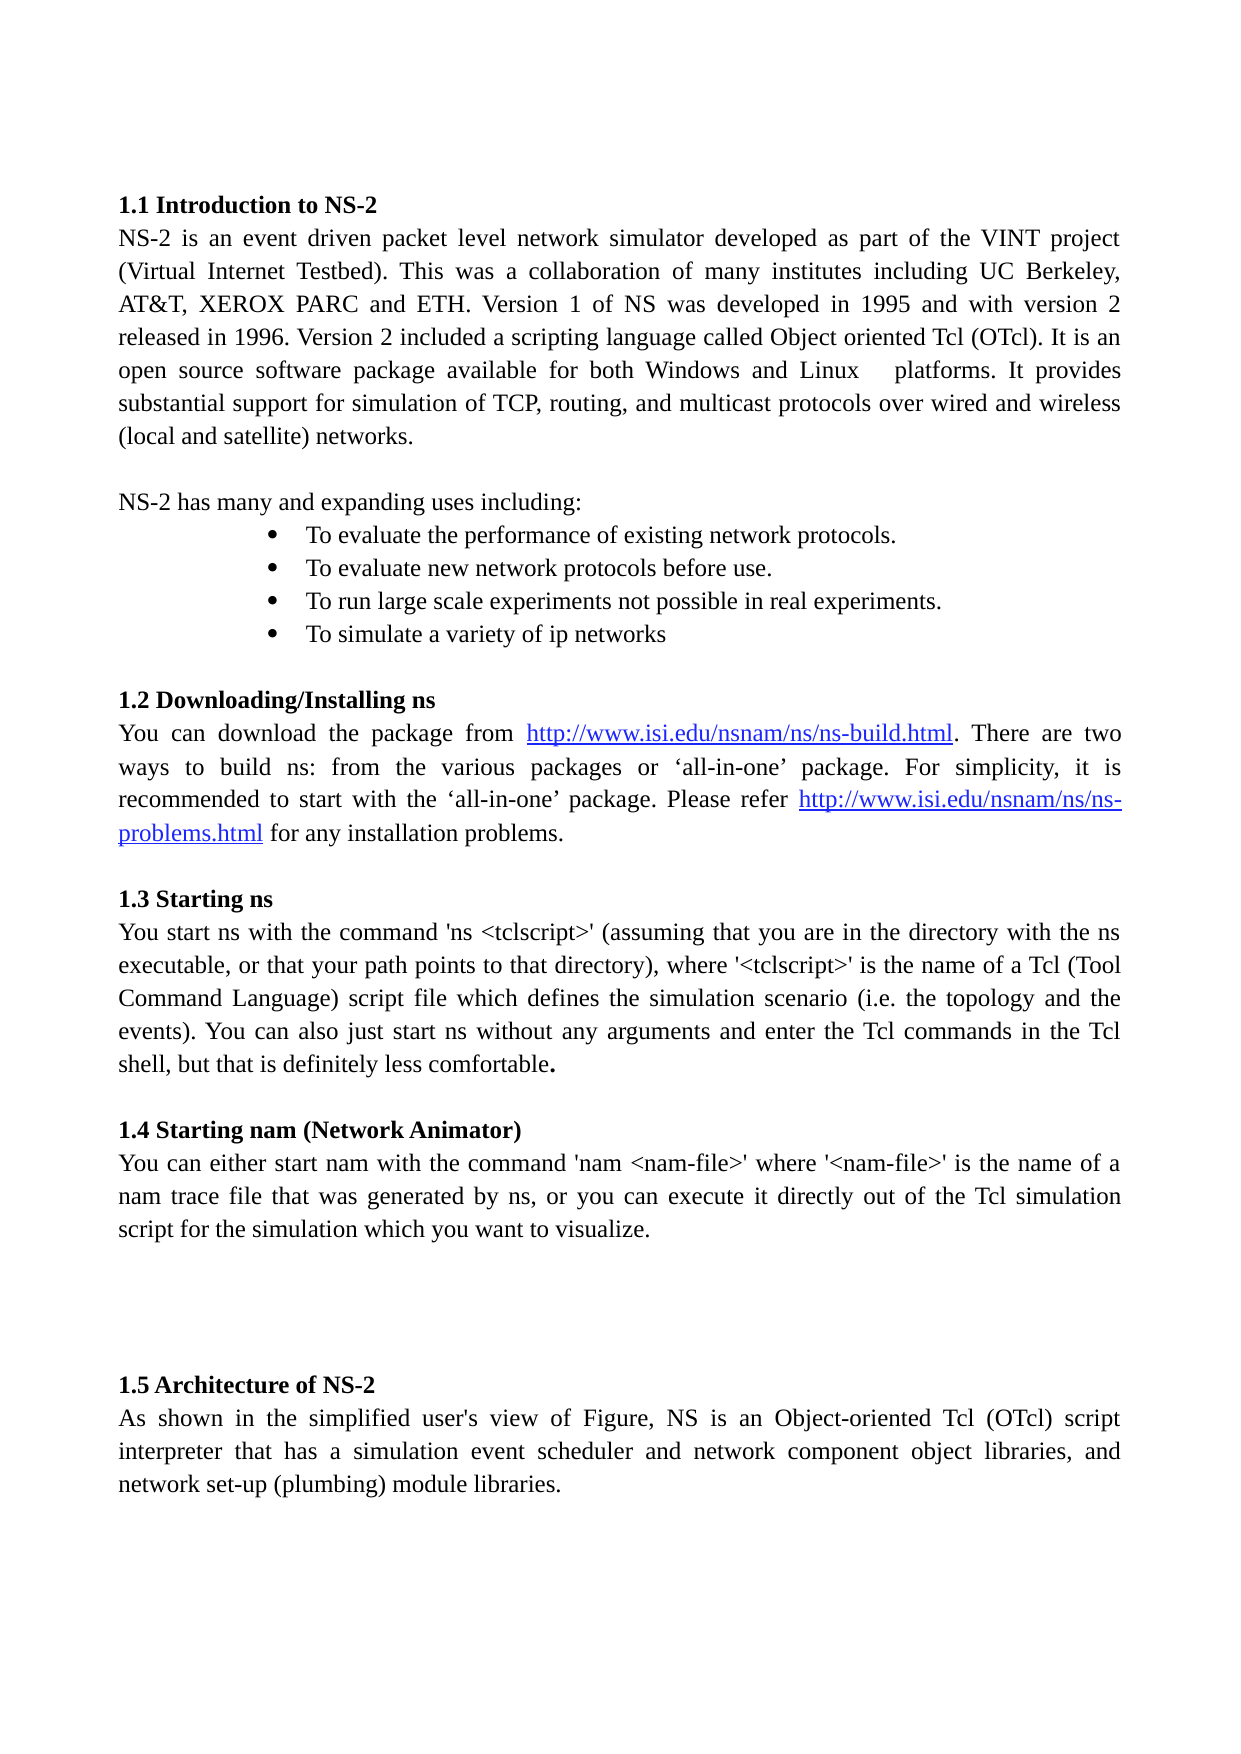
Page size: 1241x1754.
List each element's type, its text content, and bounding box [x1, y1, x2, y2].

text As shown in the simplified user's view of Figure, NS is an Object-oriented Tcl (OTcl) script interpreter that has a simulation event scheduler and network component object libraries, and network set-up (plumbing) module libraries. [118, 1403, 1122, 1498]
text NS-2 has many and expanding uses including: [118, 487, 1122, 516]
text 1.1 Introduction to NS-2 [118, 190, 1122, 219]
list To simulate a variety of ip networks [268, 619, 1122, 648]
text You can download the package from http://www.isi.edu/nsnam/ns/ns-build.html. There are two ways to build ns: from the various packages or ‘all-in-one’ package. For simplicity, it is recommended to start with the ‘all-in-one’ package. Please refer http://www.isi.edu/nsnam/ns/ns-problems.html for any installation problems. [118, 718, 1122, 846]
text 1.5 Architecture of NS-2 [118, 1370, 1122, 1399]
text You start ns with the command 'ns <tclscript>' (assuming that you are in the directory with the ns executable, or that your path points to that directory), where '<tclscript>' is the name of a Tcl (Tool Command Language) script file which defines the simulation scenario (i.e. the topology and the events). You can also just start ns without any arguments and enter the Tcl commands in the Tcl shell, but that is definitely less comfortable. [118, 917, 1122, 1077]
text 1.2 Downloading/Installing ns [118, 686, 1122, 714]
text 1.3 Starting ns [118, 884, 1122, 912]
list To evaluate the performance of existing network protocols. [268, 520, 1122, 549]
text You can either start nam with the command 'nam <nam-file>' where '<nam-file>' is the name of a nam trace file that was generated by ns, or you can execute it directly out of the Tcl simulation script for the simulation which you want to visualize. [118, 1148, 1122, 1243]
list To evaluate new network protocols before use. [268, 553, 1122, 582]
list To run large scale experiments not possible in real experiments. [268, 586, 1122, 615]
text NS-2 is an event driven packet level network simulator developed as part of the VINT project (Virtual Internet Testbed). This was a collaboration of many institutes including UC Berkeley, AT&T, XEROX PARC and ETH. Version 1 of NS was developed in 1995 and with version 2 released in 1996. Version 2 included a scripting language called Object oriented Tcl (OTcl). It is an open source software package available for both Windows and Linux platforms. It provides substantial support for simulation of TCP, routing, and multicast protocols over wired and wireless (local and satellite) networks. [118, 223, 1122, 450]
text 1.4 Starting nam (Network Animator) [118, 1115, 1122, 1143]
